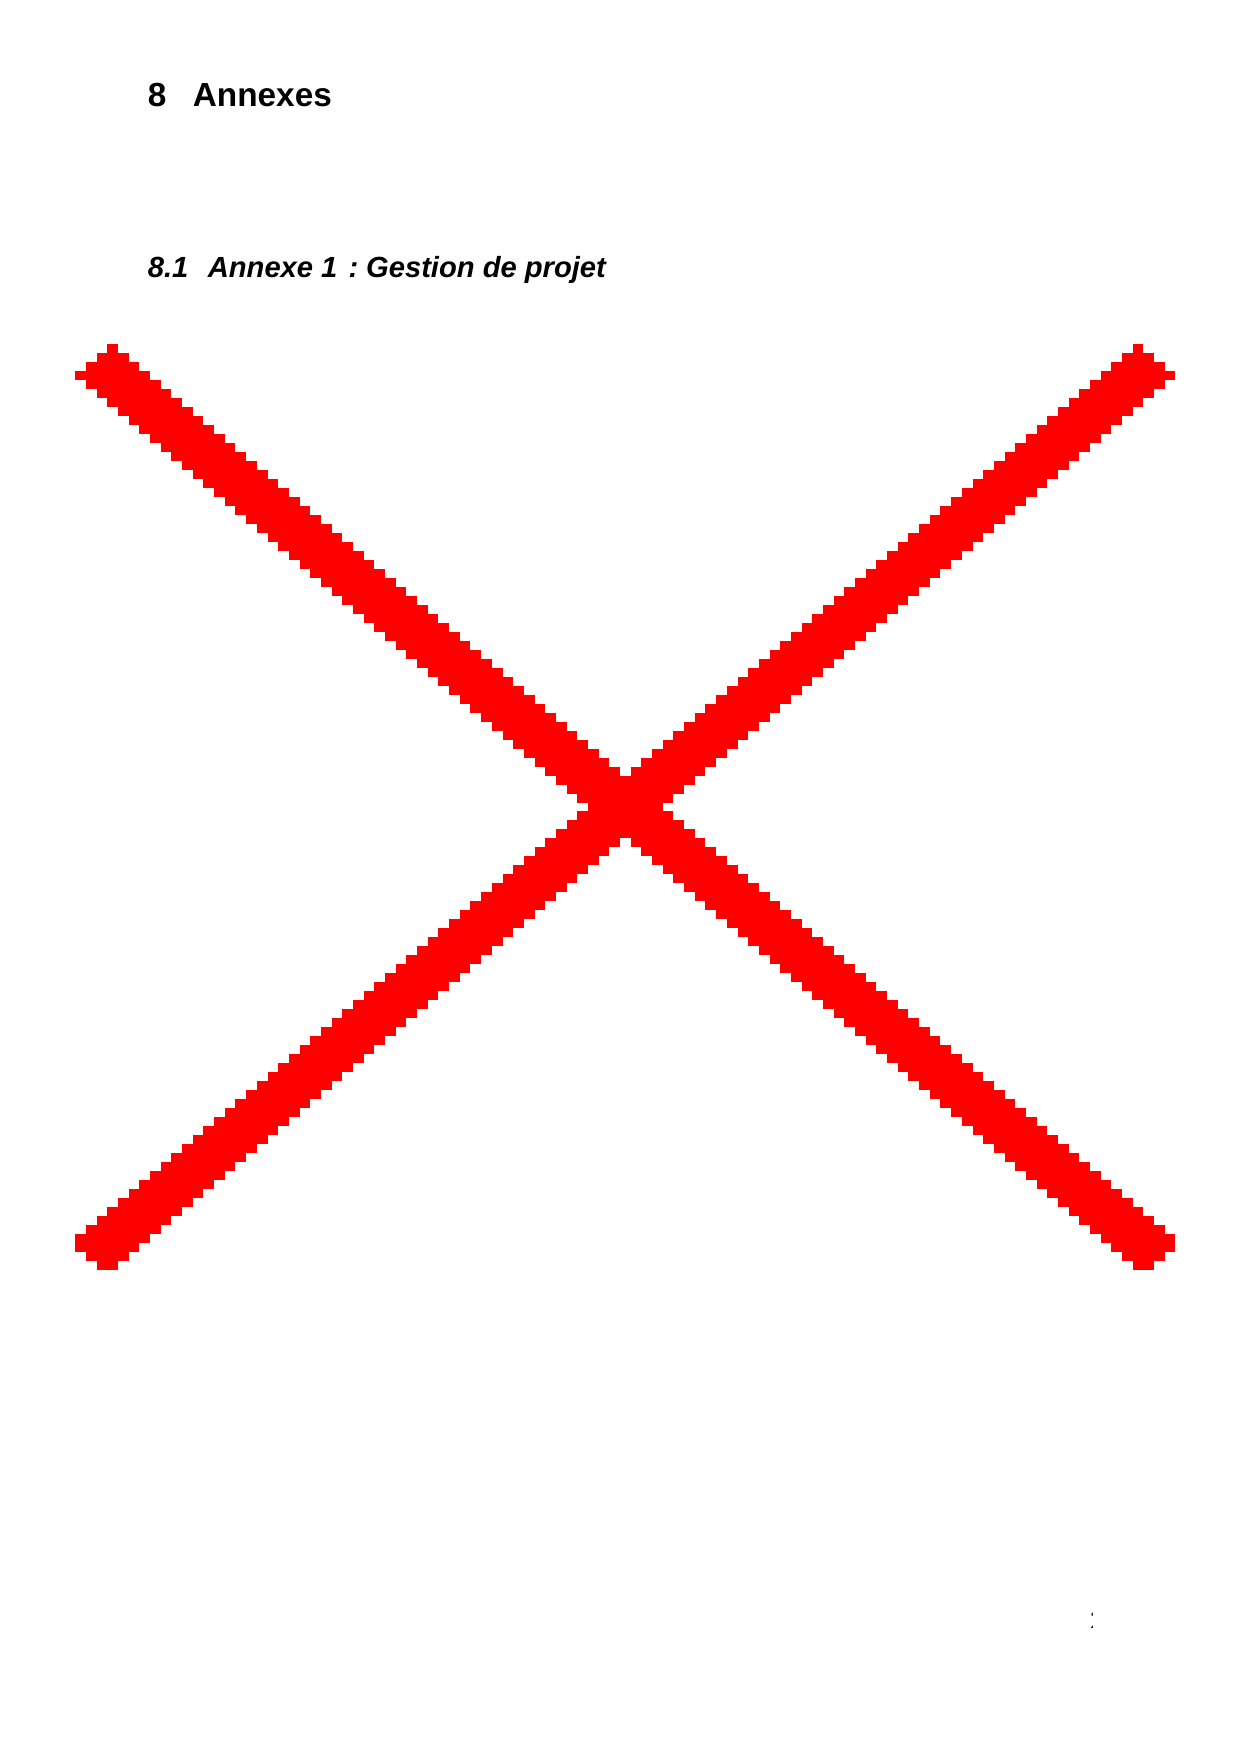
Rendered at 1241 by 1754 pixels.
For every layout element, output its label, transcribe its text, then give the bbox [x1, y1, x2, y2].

subtitle Annexe 1 : Gestion de projet [148, 251, 1092, 284]
subtitle Annexes [148, 75, 1092, 113]
